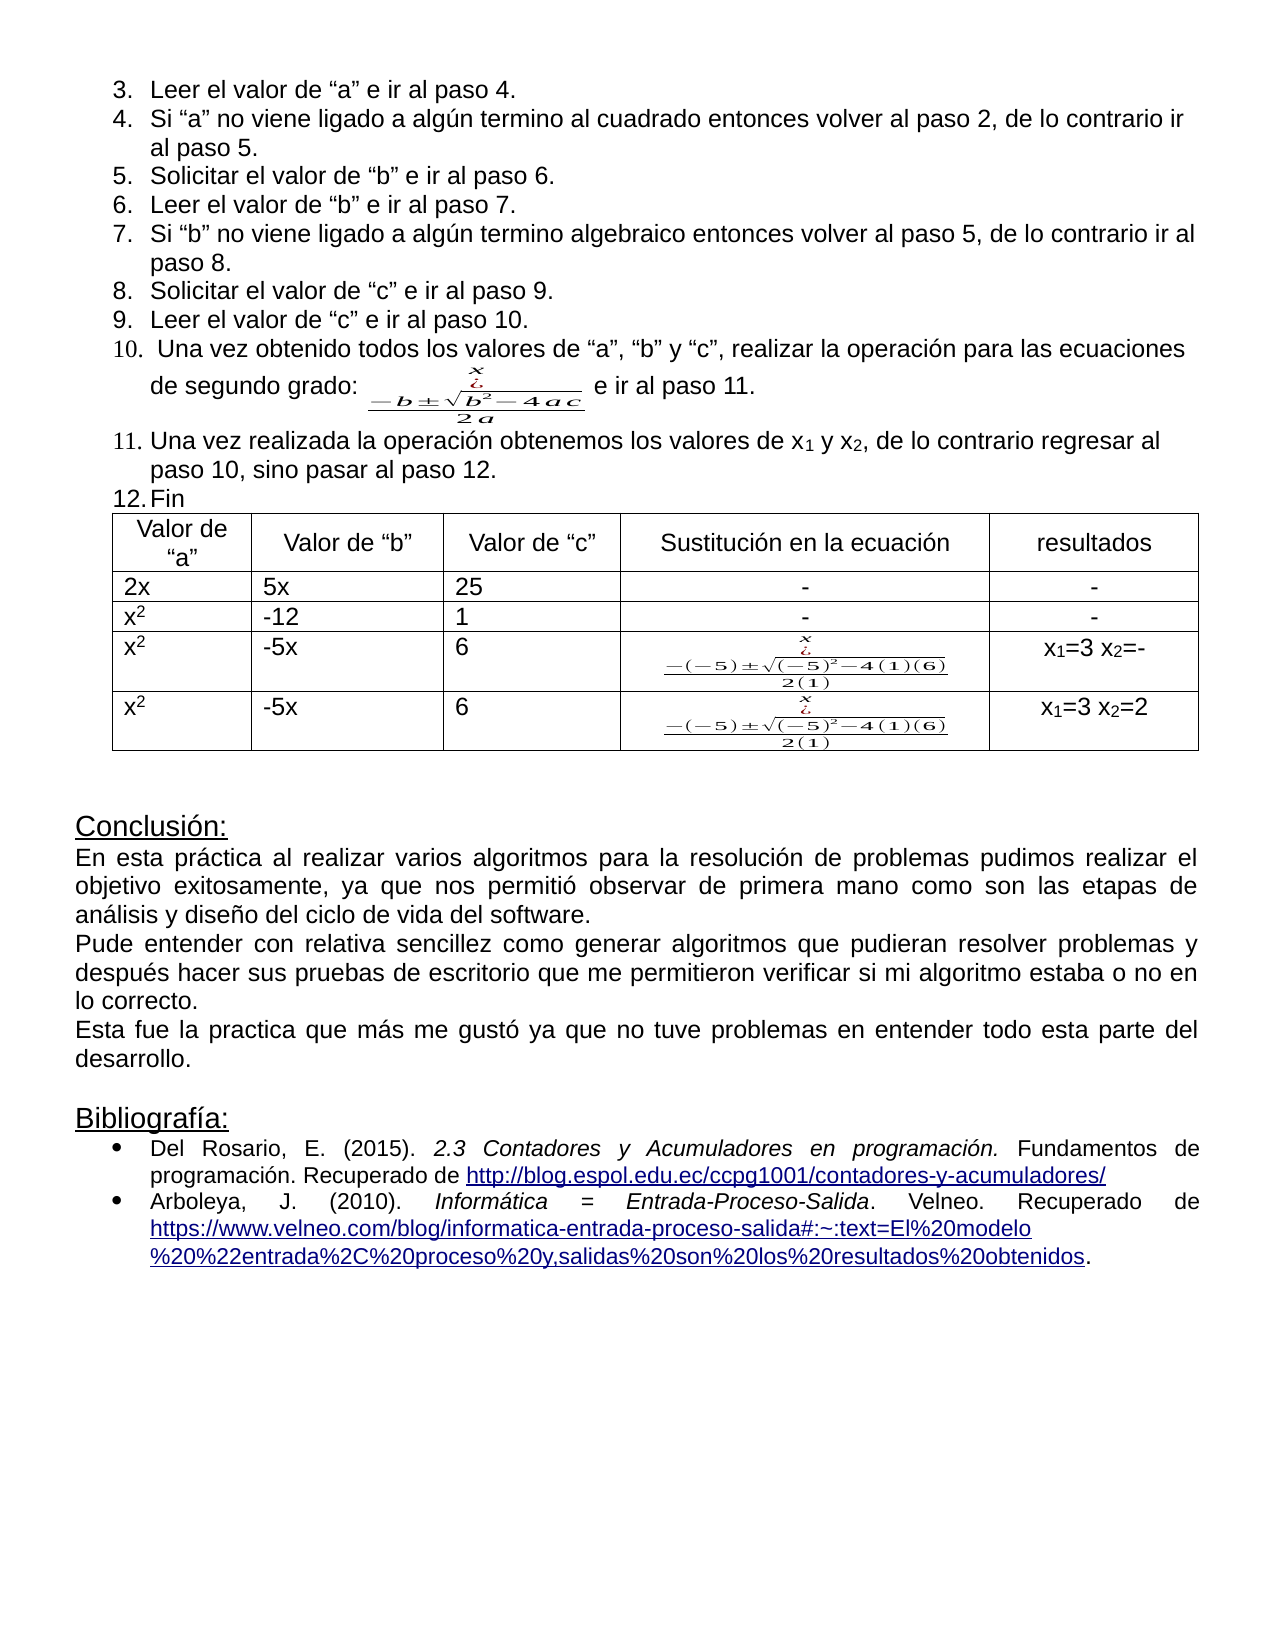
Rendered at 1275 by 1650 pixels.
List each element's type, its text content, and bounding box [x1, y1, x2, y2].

list Si “a” no viene ligado a algún termino al cuadrado entonces volver al paso 2, de lo contrario ir al paso 5. [112, 104, 1200, 161]
table_cell [621, 632, 989, 691]
table_cell x2 [113, 632, 251, 691]
table_header Valor de “a” [113, 514, 251, 571]
table_cell x2 [113, 602, 251, 631]
table_cell - [621, 602, 989, 631]
table_cell 6 [444, 632, 620, 691]
table_cell 25 [444, 572, 620, 601]
list Arboleya, J. (2010). Informática = Entrada-Proceso-Salida. Velneo. Recuperado de https://www.velneo.com/blog/informatica-entrada-proceso-salida#:~:text=El%20modelo%20%22entrada%2C%20proceso%20y,salidas%20son%20los%20resultados%20obtenidos. [112, 1188, 1200, 1270]
table_cell -12 [252, 602, 443, 631]
list Una vez realizada la operación obtenemos los valores de x1 y x2, de lo contrario regresar al paso 10, sino pasar al paso 12. [112, 426, 1200, 484]
list Leer el valor de “a” e ir al paso 4. [112, 75, 1200, 104]
text Bibliografía: [75, 1101, 1200, 1135]
table_cell 6 [444, 692, 620, 750]
list Leer el valor de “b” e ir al paso 7. [112, 190, 1200, 219]
table_cell - [990, 602, 1198, 631]
list Si “b” no viene ligado a algún termino algebraico entonces volver al paso 5, de lo contrario ir al paso 8. [112, 219, 1200, 276]
table_cell [621, 692, 989, 750]
table_cell - [621, 572, 989, 601]
table_cell 1 [444, 602, 620, 631]
table_cell -5x [252, 692, 443, 750]
text Pude entender con relativa sencillez como generar algoritmos que pudieran resolver problemas y después hacer sus pruebas de escritorio que me permitieron verificar si mi algoritmo estaba o no en lo correcto. [75, 929, 1200, 1015]
list Solicitar el valor de “b” e ir al paso 6. [112, 161, 1200, 190]
table_cell 2x [113, 572, 251, 601]
list Leer el valor de “c” e ir al paso 10. [112, 305, 1200, 334]
table_cell - [990, 572, 1198, 601]
list Fin [112, 484, 1200, 513]
list Una vez obtenido todos los valores de “a”, “b” y “c”, realizar la operación para las ecuaciones de segundo grado: e ir al paso 11. [112, 334, 1200, 426]
table_header resultados [990, 514, 1198, 571]
text Esta fue la practica que más me gustó ya que no tuve problemas en entender todo esta parte del desarrollo. [75, 1015, 1200, 1072]
text En esta práctica al realizar varios algoritmos para la resolución de problemas pudimos realizar el objetivo exitosamente, ya que nos permitió observar de primera mano como son las etapas de análisis y diseño del ciclo de vida del software. [75, 842, 1200, 929]
table_header Sustitución en la ecuación [621, 514, 989, 571]
list Del Rosario, E. (2015). 2.3 Contadores y Acumuladores en programación. Fundamentos de programación. Recuperado de http://blog.espol.edu.ec/ccpg1001/contadores-y-acumuladores/ [112, 1135, 1200, 1188]
table_header Valor de “b” [252, 514, 443, 571]
table_cell x1=3 x2=- [990, 632, 1198, 691]
table_cell 5x [252, 572, 443, 601]
table_cell -5x [252, 632, 443, 691]
table_cell x2 [113, 692, 251, 750]
text Conclusión: [75, 809, 1200, 842]
table_cell x1=3 x2=2 [990, 692, 1198, 750]
list Solicitar el valor de “c” e ir al paso 9. [112, 276, 1200, 305]
table_header Valor de “c” [444, 514, 620, 571]
